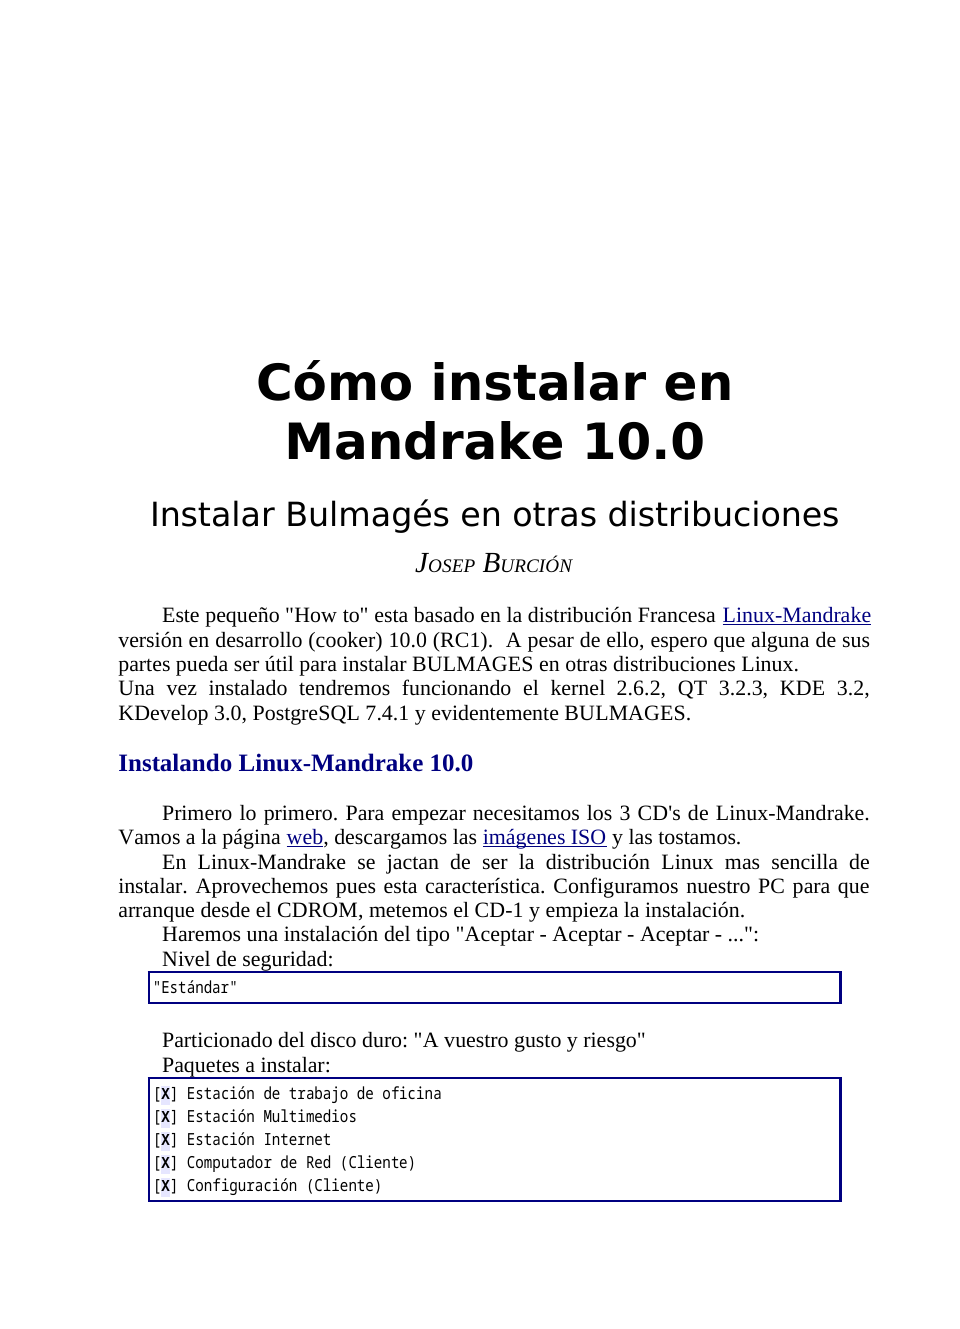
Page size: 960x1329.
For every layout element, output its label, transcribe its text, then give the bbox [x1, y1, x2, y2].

text "Estándar" [150, 973, 839, 1002]
text Nivel de seguridad: [118, 947, 871, 971]
text Paquetes a instalar: [118, 1052, 871, 1077]
text Haremos una instalación del tipo "Aceptar - Aceptar - Aceptar - ...": [118, 922, 871, 947]
text Josep Burción [118, 547, 871, 579]
text [X] Configuración (Cliente) [150, 1169, 839, 1200]
subtitle Instalar Bulmagés en otras distribuciones [118, 496, 871, 534]
text [X] Computador de Red (Cliente) [150, 1146, 839, 1169]
text [X] Estación de trabajo de oficina [150, 1079, 839, 1100]
text Primero lo primero. Para empezar necesitamos los 3 CD's de Linux-Mandrake. Vamos a la página web, descargamos las imágenes ISO y las tostamos. [118, 801, 871, 849]
text Este pequeño "How to" esta basado en la distribución Francesa Linux-Mandrake versión en desarrollo (cooker) 10.0 (RC1). A pesar de ello, espero que alguna de sus partes pueda ser útil para instalar BULMAGES en otras distribuciones Linux. Una vez instalado tendremos funcionando el kernel 2.6.2, QT 3.2.3, KDE 3.2, KDevelop 3.0, PostgreSQL 7.4.1 y evidentemente BULMAGES. [118, 603, 871, 725]
text Instalando Linux-Mandrake 10.0 [118, 749, 871, 777]
text En Linux-Mandrake se jactan de ser la distribución Linux mas sencilla de instalar. Aprovechemos pues esta característica. Configuramos nuestro PC para que arranque desde el CDROM, metemos el CD-1 y empieza la instalación. [118, 849, 871, 922]
text [X] Estación Internet [150, 1123, 839, 1146]
title Cómo instalar en Mandrake 10.0 [118, 354, 871, 471]
text [X] Estación Multimedios [150, 1100, 839, 1123]
text Particionado del disco duro: "A vuestro gusto y riesgo" [118, 1028, 871, 1052]
